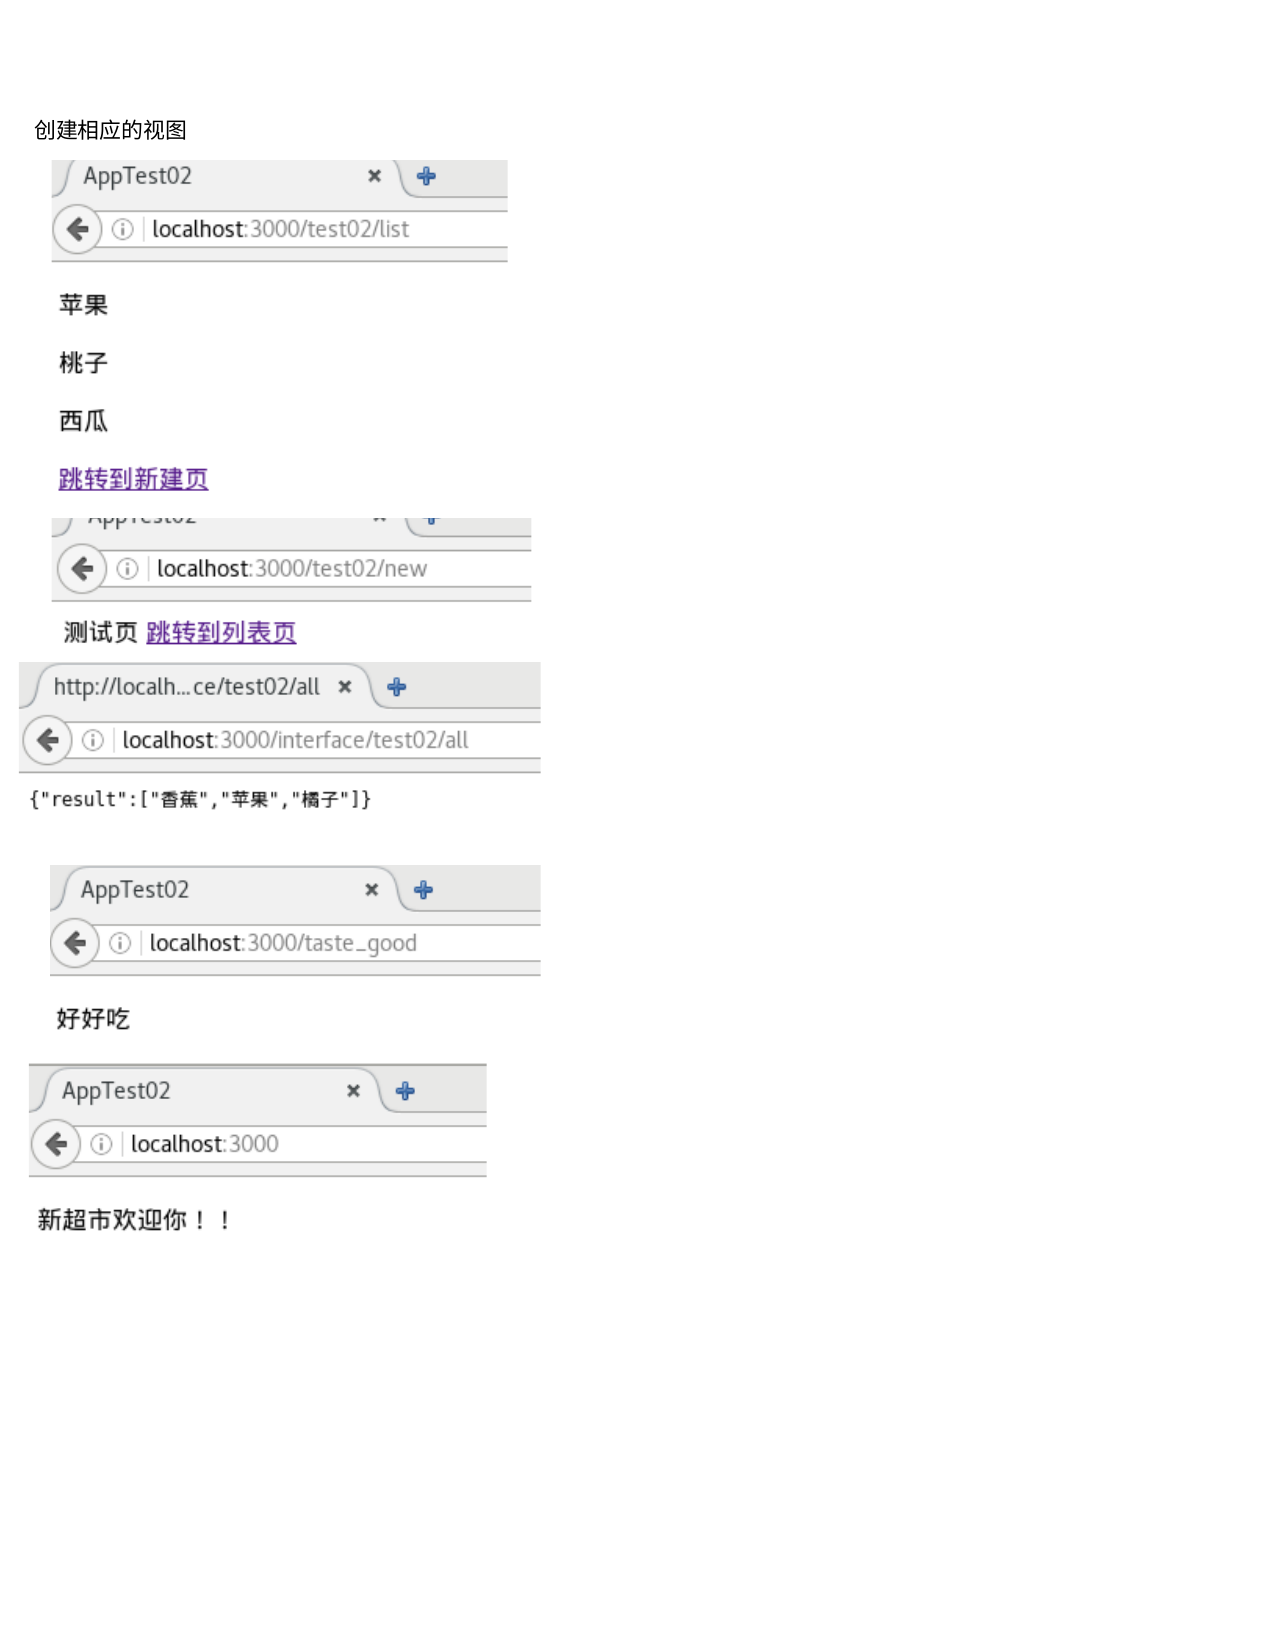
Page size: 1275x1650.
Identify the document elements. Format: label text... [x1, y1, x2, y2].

text 创建相应的视图 [34, 118, 1213, 144]
picture [18, 160, 541, 1315]
